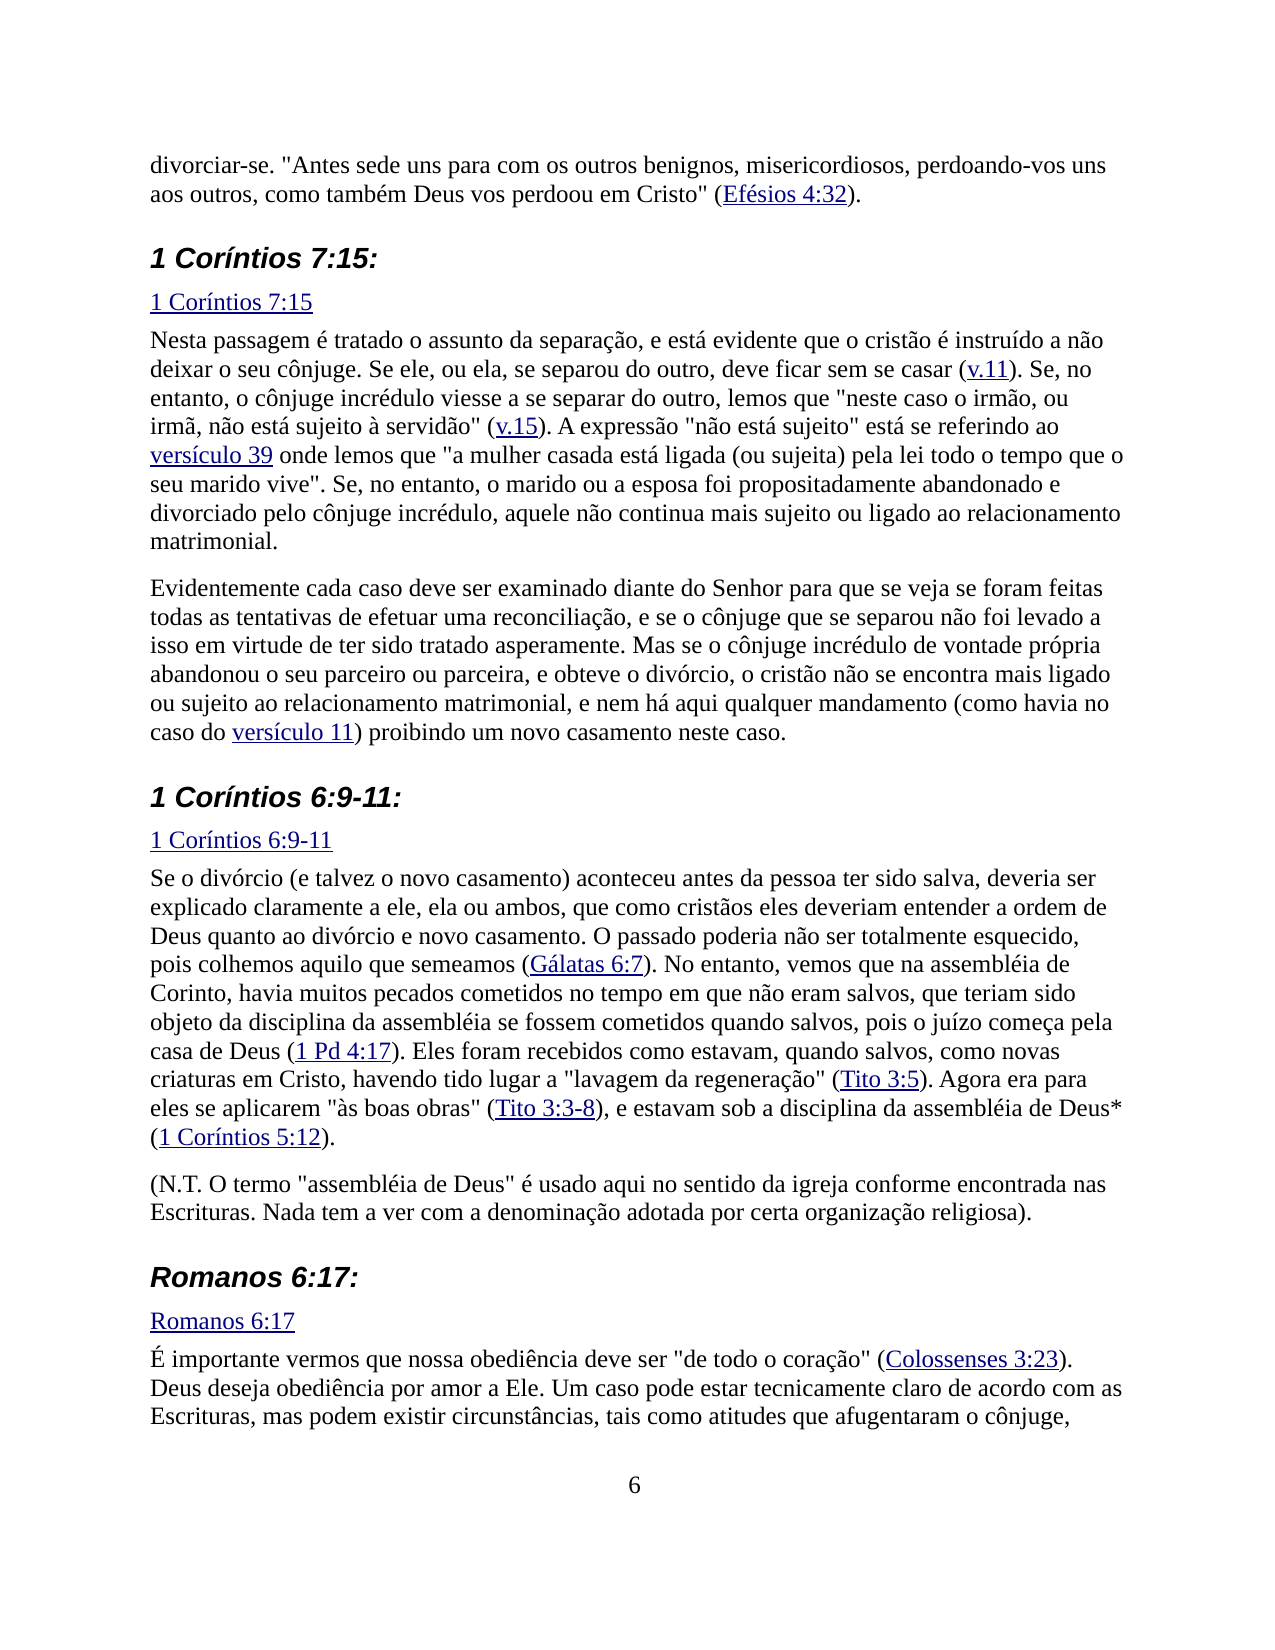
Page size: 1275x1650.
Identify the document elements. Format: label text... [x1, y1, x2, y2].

text 1 Coríntios 6:9-11 [150, 826, 1125, 854]
text 1 Coríntios 7:15 [150, 287, 1125, 316]
text Nesta passagem é tratado o assunto da separação, e está evidente que o cristão é instruído a não deixar o seu cônjuge. Se ele, ou ela, se separou do outro, deve ficar sem se casar (v.11). Se, no entanto, o cônjuge incrédulo viesse a se separar do outro, lemos que "neste caso o irmão, ou irmã, não está sujeito à servidão" (v.15). A expressão "não está sujeito" está se referindo ao versículo 39 onde lemos que "a mulher casada está ligada (ou sujeita) pela lei todo o tempo que o seu marido vive". Se, no entanto, o marido ou a esposa foi propositadamente abandonado e divorciado pelo cônjuge incrédulo, aquele não continua mais sujeito ou ligado ao relacionamento matrimonial. [150, 325, 1125, 555]
subtitle 1 Coríntios 7:15: [150, 241, 1125, 275]
text Se o divórcio (e talvez o novo casamento) aconteceu antes da pessoa ter sido salva, deveria ser explicado claramente a ele, ela ou ambos, que como cristãos eles deveriam entender a ordem de Deus quanto ao divórcio e novo casamento. O passado poderia não ser totalmente esquecido, pois colhemos aquilo que semeamos (Gálatas 6:7). No entanto, vemos que na assembléia de Corinto, havia muitos pecados cometidos no tempo em que não eram salvos, que teriam sido objeto da disciplina da assembléia se fossem cometidos quando salvos, pois o juízo começa pela casa de Deus (1 Pd 4:17). Eles foram recebidos como estavam, quando salvos, como novas criaturas em Cristo, havendo tido lugar a "lavagem da regeneração" (Tito 3:5). Agora era para eles se aplicarem "às boas obras" (Tito 3:3-8), e estavam sob a disciplina da assembléia de Deus* (1 Coríntios 5:12). [150, 863, 1125, 1151]
text divorciar-se. "Antes sede uns para com os outros benignos, misericordiosos, perdoando-vos uns aos outros, como também Deus vos perdoou em Cristo" (Efésios 4:32). [150, 150, 1125, 207]
text Romanos 6:17 [150, 1306, 1125, 1335]
text É importante vermos que nossa obediência deve ser "de todo o coração" (Colossenses 3:23). Deus deseja obediência por amor a Ele. Um caso pode estar tecnicamente claro de acordo com as Escrituras, mas podem existir circunstâncias, tais como atitudes que afugentaram o cônjuge, [150, 1344, 1125, 1430]
text Evidentemente cada caso deve ser examinado diante do Senhor para que se veja se foram feitas todas as tentativas de efetuar uma reconciliação, e se o cônjuge que se separou não foi levado a isso em virtude de ter sido tratado asperamente. Mas se o cônjuge incrédulo de vontade própria abandonou o seu parceiro ou parceira, e obteve o divórcio, o cristão não se encontra mais ligado ou sujeito ao relacionamento matrimonial, e nem há aqui qualquer mandamento (como havia no caso do versículo 11) proibindo um novo casamento neste caso. [150, 573, 1125, 746]
text (N.T. O termo "assembléia de Deus" é usado aqui no sentido da igreja conforme encontrada nas Escrituras. Nada tem a ver com a denominação adotada por certa organização religiosa). [150, 1169, 1125, 1226]
subtitle 1 Coríntios 6:9-11: [150, 779, 1125, 813]
subtitle Romanos 6:17: [150, 1260, 1125, 1294]
